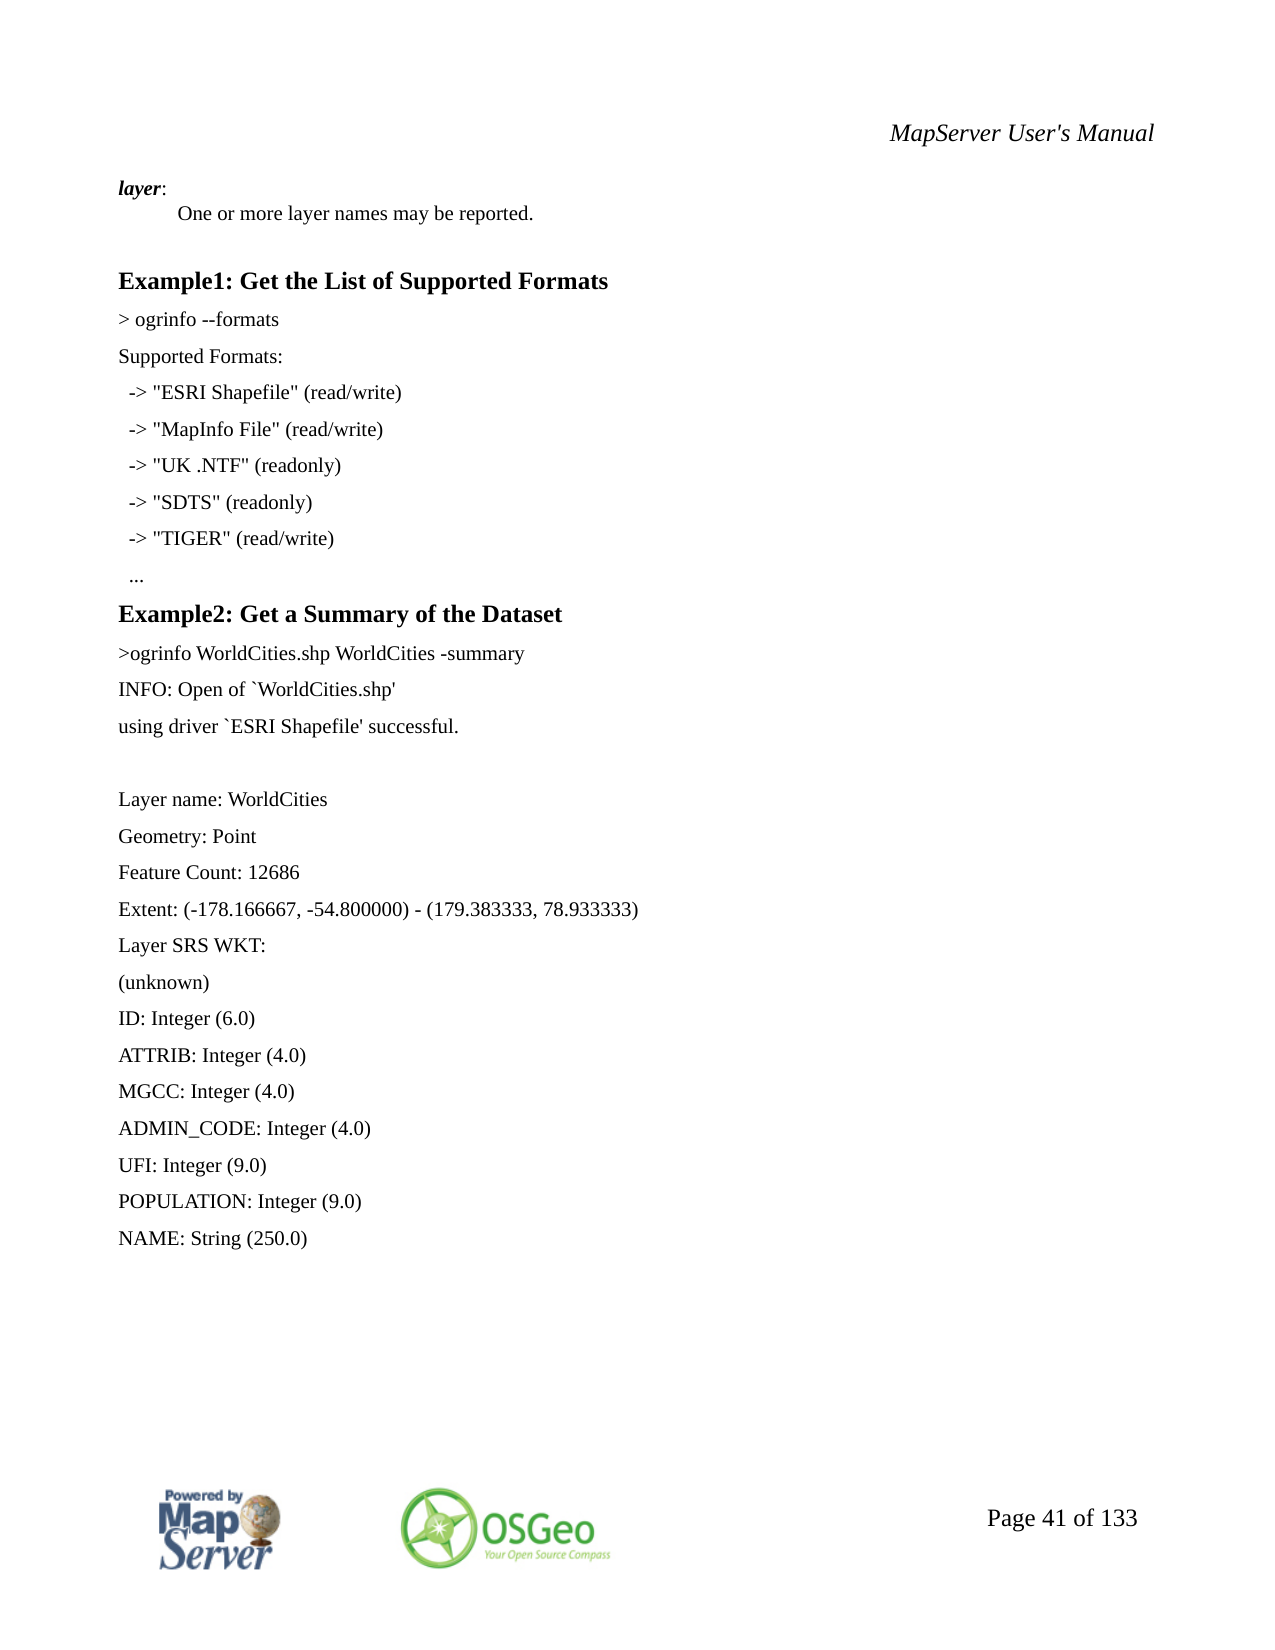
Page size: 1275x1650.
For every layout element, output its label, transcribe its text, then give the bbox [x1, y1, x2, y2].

text Example1: Get the List of Supported Formats [118, 218, 1157, 246]
list Layer SRS WKT: [118, 885, 1157, 909]
list NAME: String (250.0) [118, 1178, 1157, 1202]
list INFO: Open of `WorldCities.shp' [118, 629, 1157, 653]
list UFI: Integer (9.0) [118, 1104, 1157, 1128]
subtitle ogr2ogr [118, 1338, 1157, 1367]
list Layer name: WorldCities [118, 739, 1157, 763]
text ... [118, 515, 1157, 539]
list ID: Integer (6.0) [118, 958, 1157, 982]
list >ogrinfo WorldCities.shp WorldCities -summary [118, 593, 1157, 617]
text -> "SDTS" (readonly) [118, 442, 1157, 466]
text Supported Formats: [118, 295, 1157, 319]
text > ogrinfo --formats [118, 259, 1157, 283]
picture [158, 1489, 283, 1571]
list ATTRIB: Integer (4.0) [118, 995, 1157, 1019]
text -> "ESRI Shapefile" (read/write) [118, 332, 1157, 356]
text -> "UK .NTF" (readonly) [118, 405, 1157, 429]
list Feature Count: 12686 [118, 812, 1157, 836]
list MGCC: Integer (4.0) [118, 1031, 1157, 1055]
text Description: This program can be used to convert between vector file formats, as well as: performing various operations during the process such as spatial or attribute selections, reducing the set of attributes, setting the output coordinate system, reprojecting the features during translation, and merge datasets. [118, 1408, 1157, 1465]
text -> "TIGER" (read/write) [118, 478, 1157, 502]
list Example2: Get a Summary of the Dataset [118, 551, 1157, 580]
list using driver `ESRI Shapefile' successful. [118, 666, 1157, 690]
text -> "MapInfo File" (read/write) [118, 368, 1157, 393]
list (unknown) [118, 922, 1157, 946]
list Geometry: Point [118, 775, 1157, 799]
list Extent: (-178.166667, -54.800000) - (179.383333, 78.933333) [118, 848, 1157, 873]
picture [377, 1473, 624, 1589]
list ADMIN_CODE: Integer (4.0) [118, 1068, 1157, 1092]
list POPULATION: Integer (9.0) [118, 1141, 1157, 1165]
